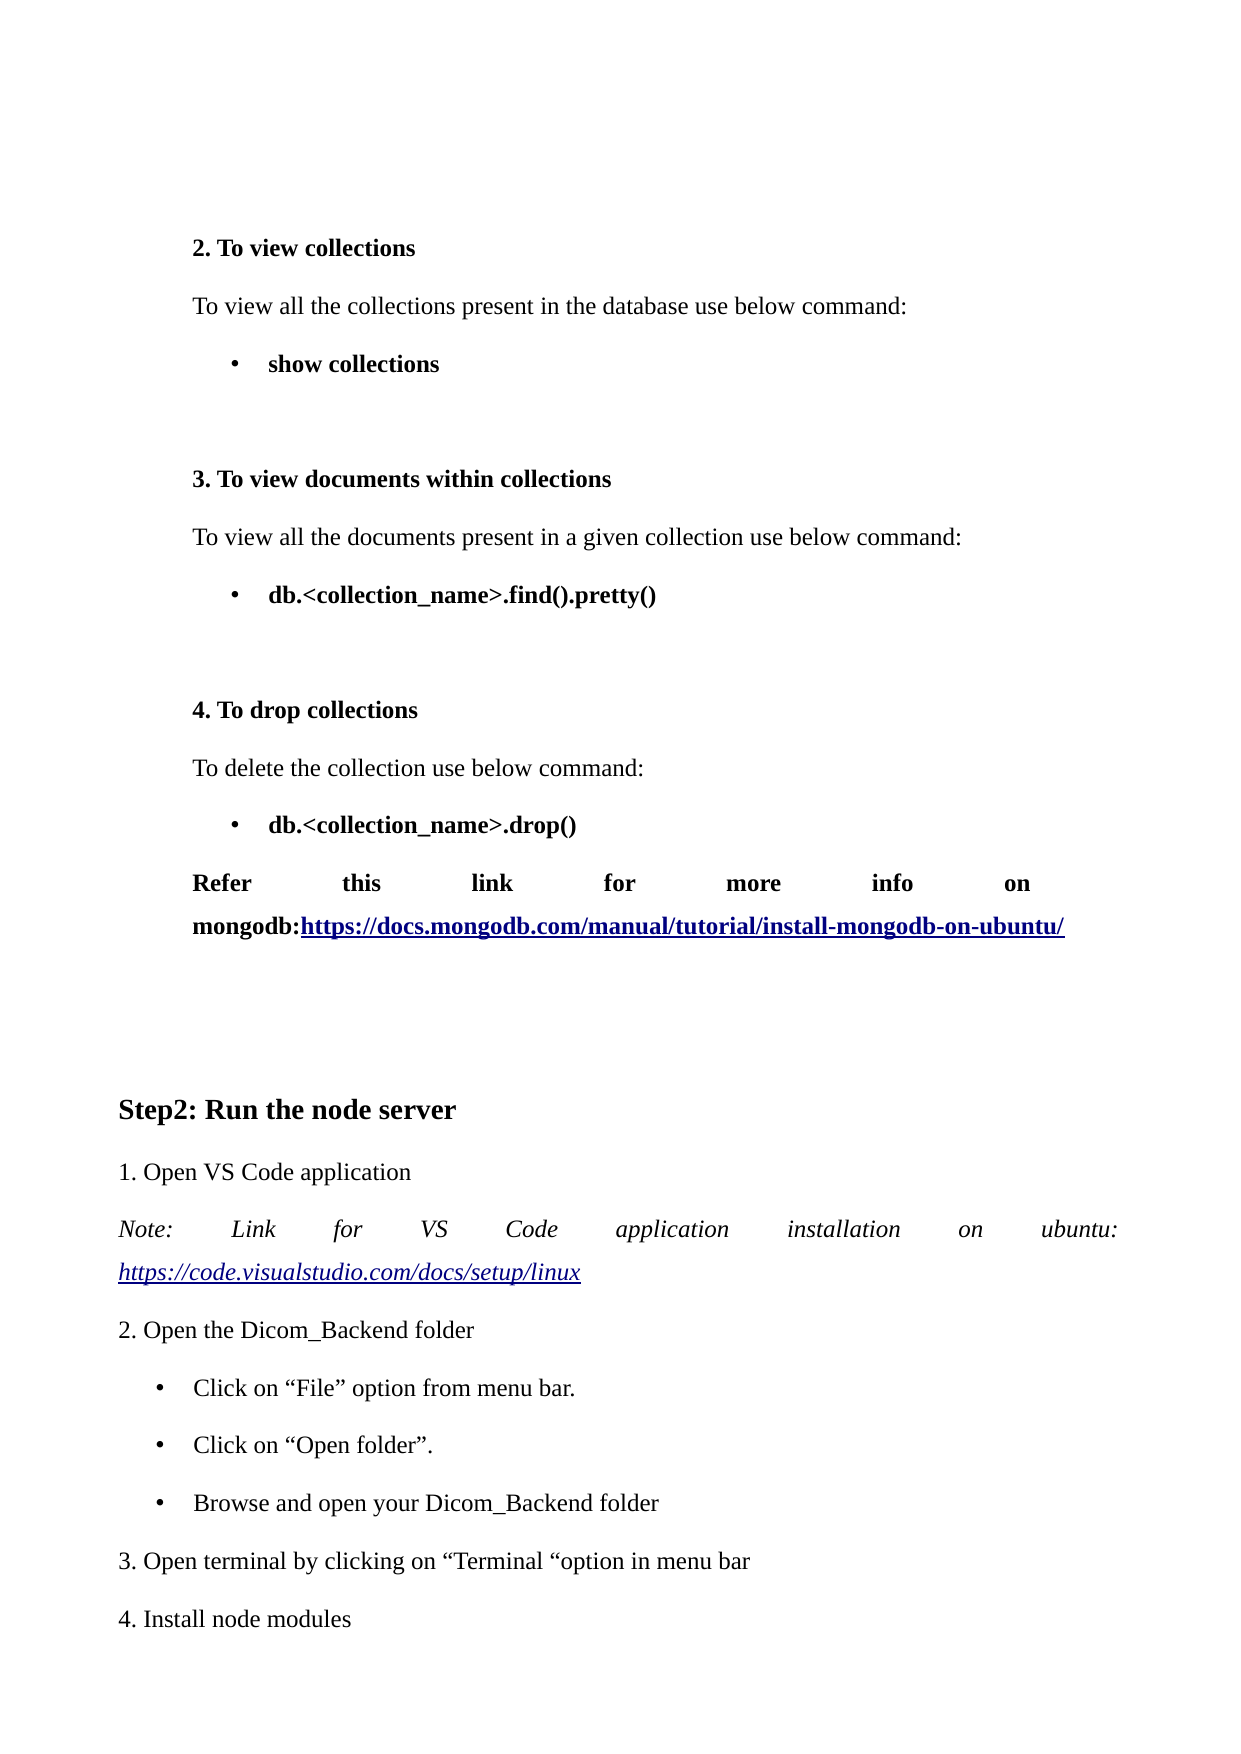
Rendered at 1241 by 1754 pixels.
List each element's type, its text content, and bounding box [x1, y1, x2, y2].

text To view all the documents present in a given collection use below command: [118, 522, 1122, 551]
list db.<collection_name>.drop() [231, 811, 1122, 839]
text 4. To drop collections [118, 695, 1122, 724]
text 3. To view documents within collections [118, 464, 1122, 493]
text Step2: Run the node server [118, 1092, 1122, 1125]
text Refer this link for more info on mongodb:https://docs.mongodb.com/manual/tutorial/install-mongodb-on-ubuntu/ [118, 868, 1122, 940]
text 3. Open terminal by clicking on “Terminal “option in menu bar [118, 1546, 1122, 1575]
list db.<collection_name>.find().pretty() [231, 580, 1122, 608]
list Click on “Open folder”. [156, 1431, 1122, 1459]
text 1. Open VS Code application [118, 1157, 1122, 1185]
text 4. Install node modules [118, 1604, 1122, 1632]
text 2. Open the Dicom_Backend folder [118, 1315, 1122, 1344]
list Browse and open your Dicom_Backend folder [156, 1488, 1122, 1517]
text To delete the collection use below command: [118, 753, 1122, 782]
list show collections [231, 349, 1122, 378]
text Note: Link for VS Code application installation on ubuntu: https://code.visualstudio.com/docs/setup/linux [118, 1214, 1122, 1286]
text 2. To view collections [118, 233, 1122, 262]
text To view all the collections present in the database use below command: [118, 291, 1122, 320]
list Click on “File” option from menu bar. [156, 1373, 1122, 1402]
